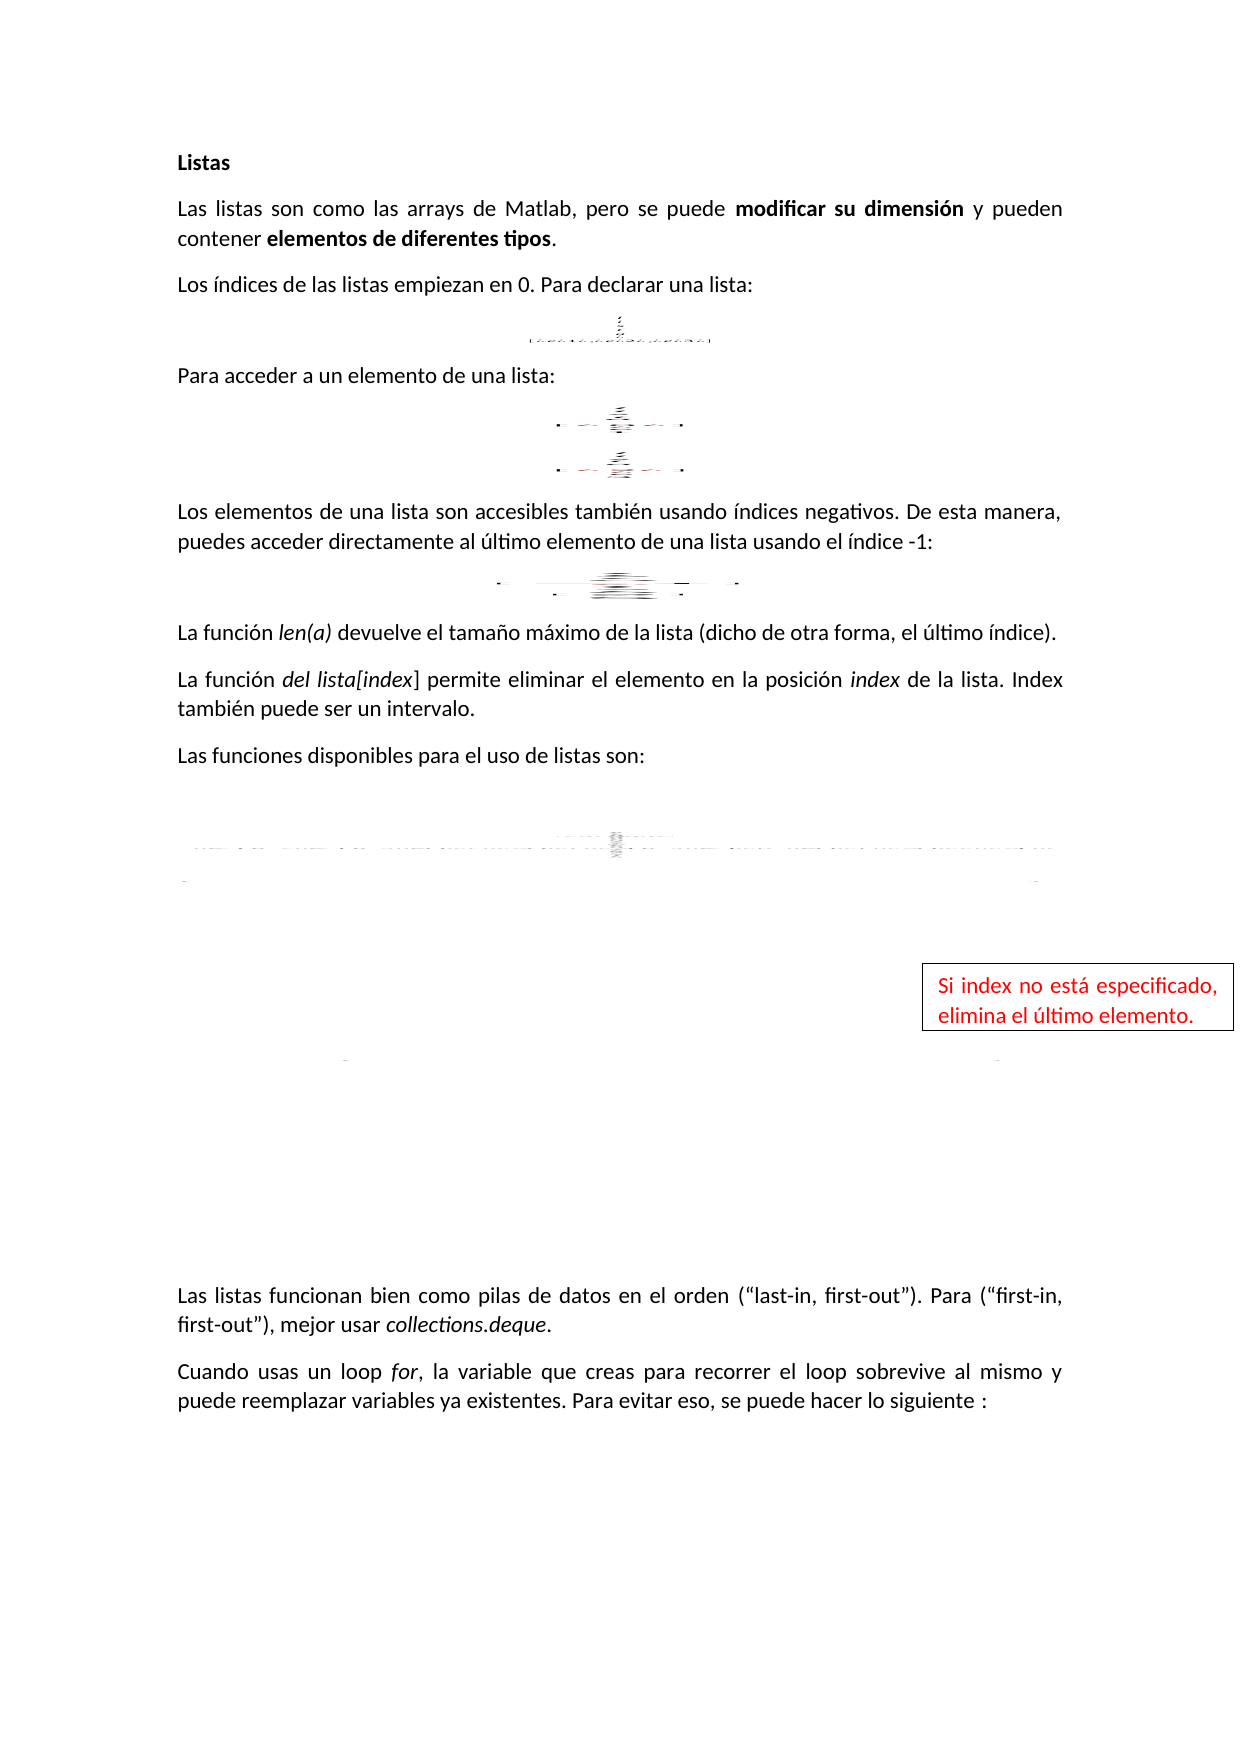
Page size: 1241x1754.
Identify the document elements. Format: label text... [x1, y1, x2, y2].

text Las listas funcionan bien como pilas de datos en el orden (“last-in, first-out”). Para (“first-in, first-out”), mejor usar collections.deque. [177, 1281, 1063, 1339]
text Las listas son como las arrays de Matlab, pero se puede modificar su dimensión y pueden contener elementos de diferentes tipos. [177, 194, 1063, 252]
text La función del lista[index] permite eliminar el elemento en la posición index de la lista. Index también puede ser un intervalo. [177, 665, 1063, 722]
text La función len(a) devuelve el tamaño máximo de la lista (dicho de otra forma, el último índice). [177, 618, 1063, 646]
text Los índices de las listas empiezan en 0. Para declarar una lista: [177, 270, 1063, 298]
text Listas [177, 148, 1063, 176]
text Para acceder a un elemento de una lista: [177, 361, 1063, 389]
text Si index no está especificado, elimina el último elemento. [938, 971, 1218, 1023]
text [923, 964, 1233, 1030]
text Cuando usas un loop for, la variable que creas para recorrer el loop sobrevive al mismo y puede reemplazar variables ya existentes. Para evitar eso, se puede hacer lo siguiente : [177, 1357, 1063, 1415]
text Los elementos de una lista son accesibles también usando índices negativos. De esta manera, puedes acceder directamente al último elemento de una lista usando el índice -1: [177, 497, 1063, 555]
text Las funciones disponibles para el uso de listas son: [177, 741, 1063, 769]
